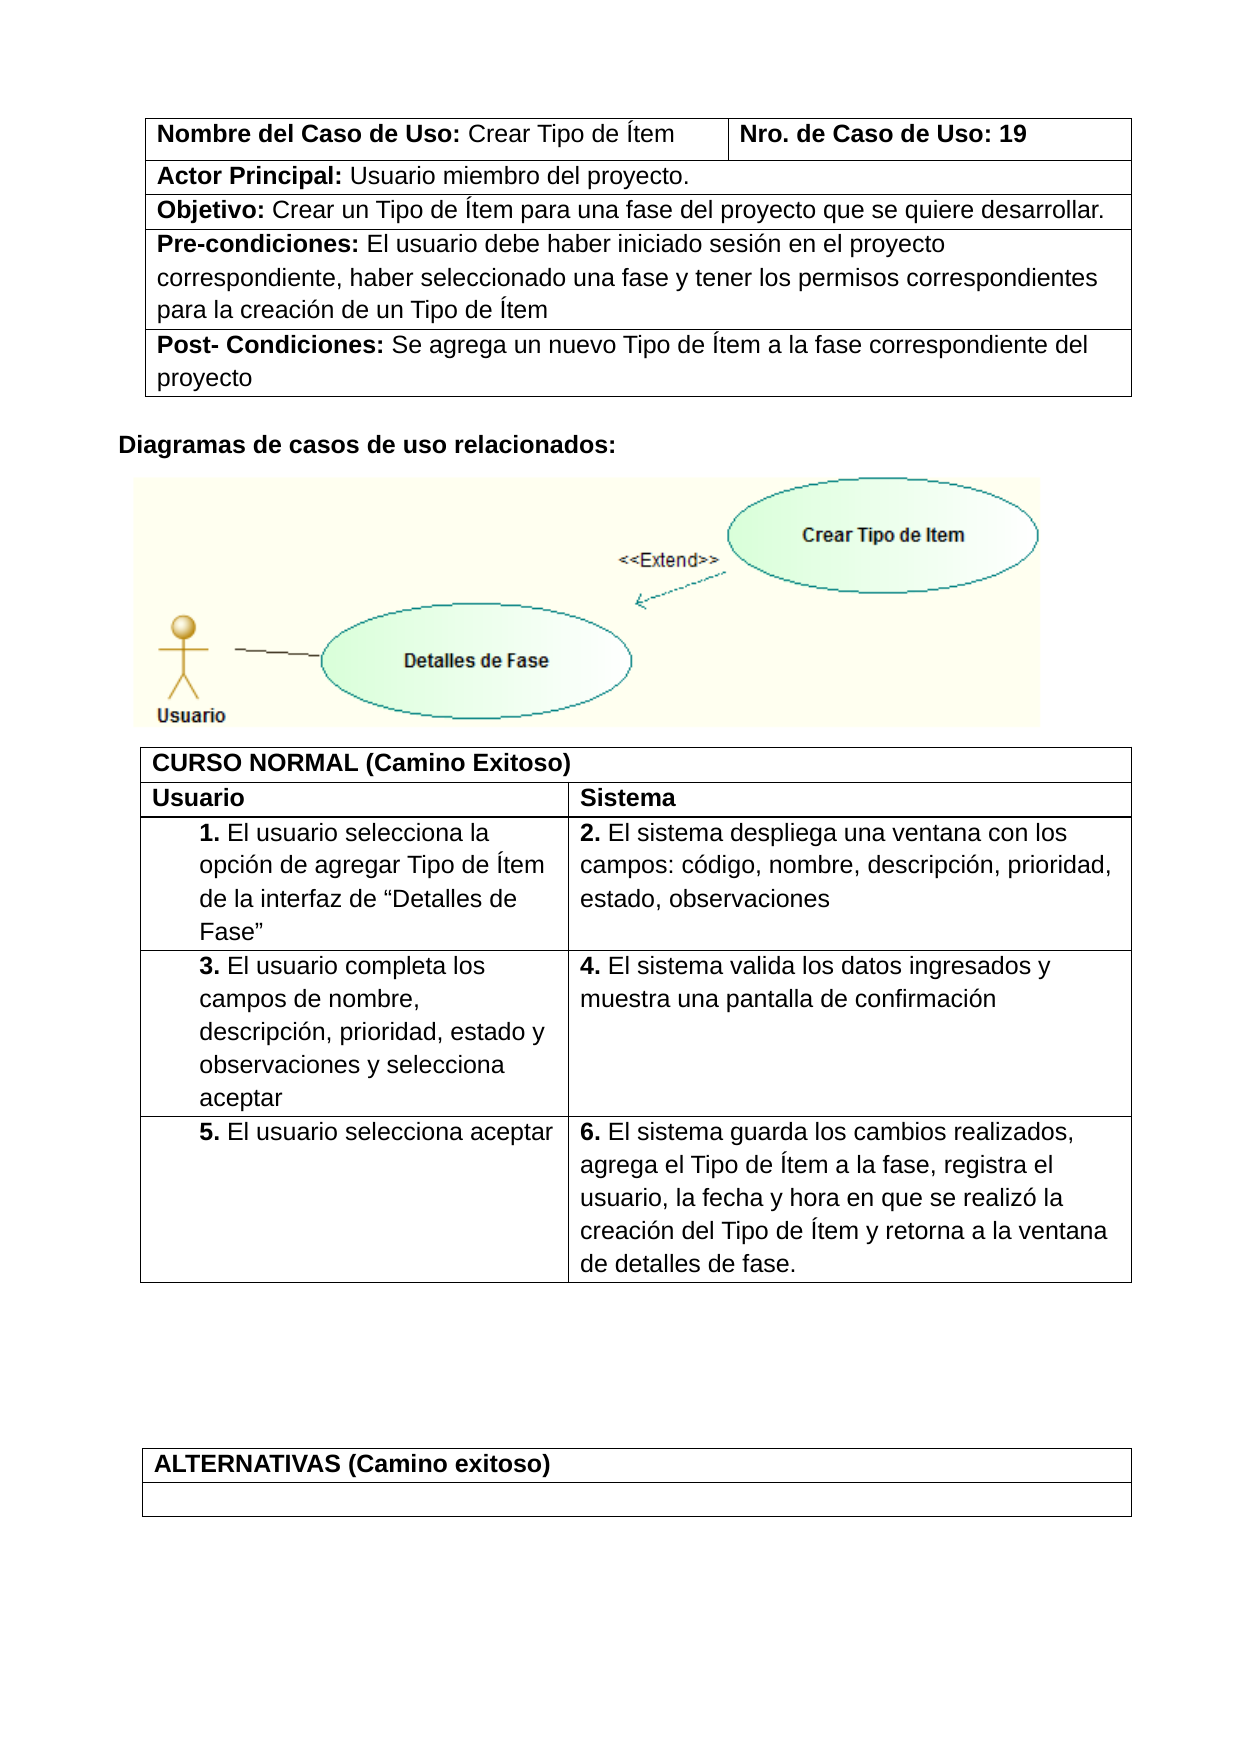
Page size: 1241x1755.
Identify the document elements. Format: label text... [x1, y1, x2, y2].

table_cell Objetivo: Crear un Tipo de Ítem para una fase del proyecto que se quiere desarrollar. [146, 195, 1131, 228]
table_cell 4. El sistema valida los datos ingresados y muestra una pantalla de confirmación [569, 951, 1131, 1116]
table_header Nro. de Caso de Uso: 19 [729, 119, 1131, 160]
table_cell Sistema [569, 783, 1131, 816]
table_cell 6. El sistema guarda los cambios realizados, agrega el Tipo de Ítem a la fase, registra el usuario, la fecha y hora en que se realizó la creación del Tipo de Ítem y retorna a la ventana de detalles de fase. [569, 1117, 1131, 1282]
text Diagramas de casos de uso relacionados: [118, 430, 1122, 458]
table_cell Post- Condiciones: Se agrega un nuevo Tipo de Ítem a la fase correspondiente del proyecto [146, 330, 1131, 396]
table_cell 2. El sistema despliega una ventana con los campos: código, nombre, descripción, prioridad, estado, observaciones [569, 818, 1131, 949]
table_cell Pre-condiciones: El usuario debe haber iniciado sesión en el proyecto correspondiente, haber seleccionado una fase y tener los permisos correspondientes para la creación de un Tipo de Ítem [146, 230, 1131, 328]
table_cell 1. El usuario selecciona la opción de agregar Tipo de Ítem de la interfaz de “Detalles de Fase” [141, 818, 568, 949]
table_header Nombre del Caso de Uso: Crear Tipo de Ítem [146, 119, 728, 160]
table_cell 5. El usuario selecciona aceptar [141, 1117, 568, 1282]
table_cell 3. El usuario completa los campos de nombre, descripción, prioridad, estado y observaciones y selecciona aceptar [141, 951, 568, 1116]
table_cell Usuario [141, 783, 568, 816]
table_cell [143, 1483, 1131, 1516]
table_header ALTERNATIVAS (Camino exitoso) [143, 1449, 1131, 1482]
table_header CURSO NORMAL (Camino Exitoso) [141, 748, 1131, 782]
table_cell Actor Principal: Usuario miembro del proyecto. [146, 161, 1131, 194]
